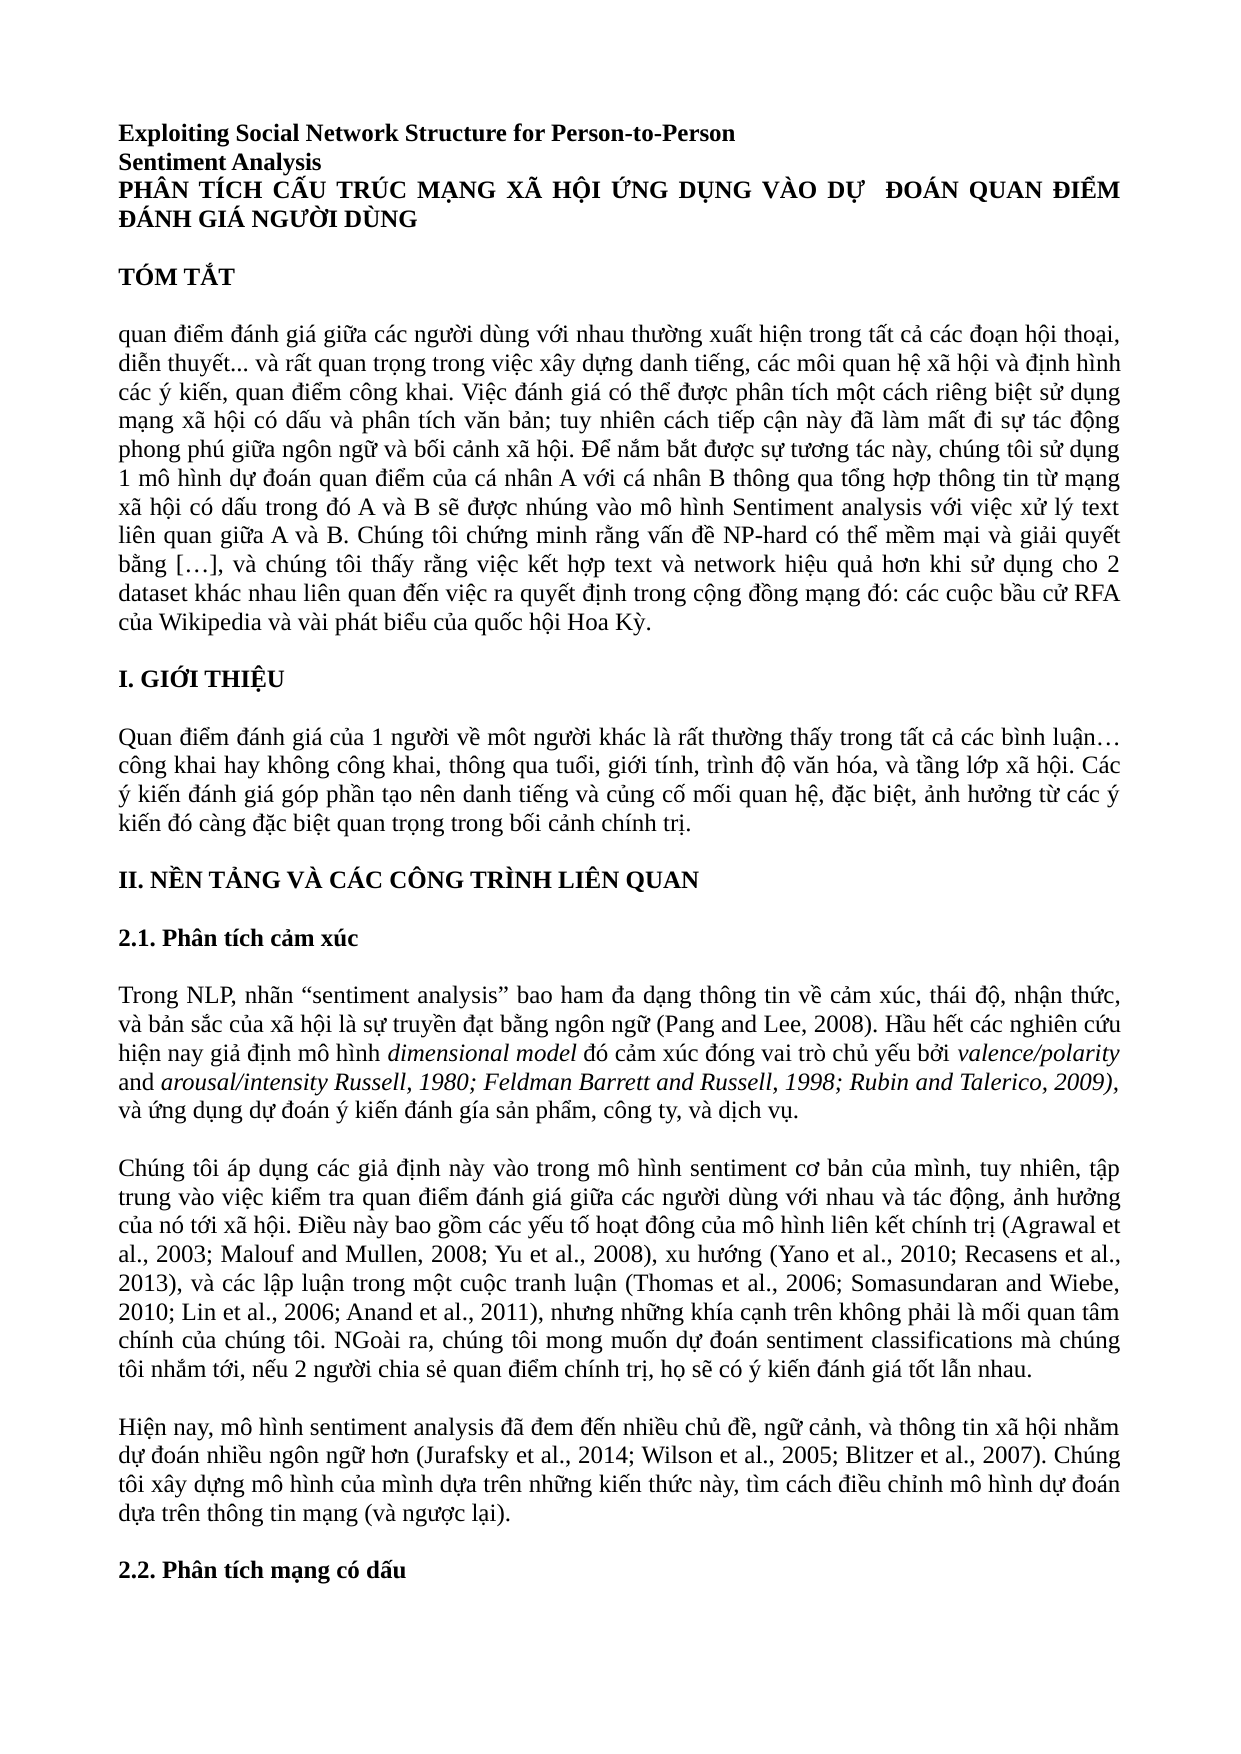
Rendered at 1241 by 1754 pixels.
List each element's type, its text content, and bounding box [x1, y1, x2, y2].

text Chúng tôi áp dụng các giả định này vào trong mô hình sentiment cơ bản của mình, tuy nhiên, tập trung vào việc kiểm tra quan điểm đánh giá giữa các người dùng với nhau và tác động, ảnh hưởng của nó tới xã hội. Điều này bao gồm các yếu tố hoạt đông của mô hình liên kết chính trị (Agrawal et al., 2003; Malouf and Mullen, 2008; Yu et al., 2008), xu hướng (Yano et al., 2010; Recasens et al., 2013), và các lập luận trong một cuộc tranh luận (Thomas et al., 2006; Somasundaran and Wiebe, 2010; Lin et al., 2006; Anand et al., 2011), nhưng những khía cạnh trên không phải là mối quan tâm chính của chúng tôi. NGoài ra, chúng tôi mong muốn dự đoán sentiment classifications mà chúng tôi nhắm tới, nếu 2 người chia sẻ quan điểm chính trị, họ sẽ có ý kiến đánh giá tốt lẫn nhau. [118, 1153, 1122, 1383]
text Hiện nay, mô hình sentiment analysis đã đem đến nhiều chủ đề, ngữ cảnh, và thông tin xã hội nhằm dự đoán nhiều ngôn ngữ hơn (Jurafsky et al., 2014; Wilson et al., 2005; Blitzer et al., 2007). Chúng tôi xây dựng mô hình của mình dựa trên những kiến thức này, tìm cách điều chỉnh mô hình dự đoán dựa trên thông tin mạng (và ngược lại). [118, 1412, 1122, 1527]
text TÓM TẮT [118, 262, 1122, 291]
text Trong NLP, nhãn “sentiment analysis” bao ham đa dạng thông tin về cảm xúc, thái độ, nhận thức, và bản sắc của xã hội là sự truyền đạt bằng ngôn ngữ (Pang and Lee, 2008). Hầu hết các nghiên cứu hiện nay giả định mô hình dimensional model đó cảm xúc đóng vai trò chủ yếu bởi valence/polarity and arousal/intensity Russell, 1980; Feldman Barrett and Russell, 1998; Rubin and Talerico, 2009), và ứng dụng dự đoán ý kiến đánh gía sản phẩm, công ty, và dịch vụ. [118, 981, 1122, 1124]
text 2.2. Phân tích mạng có dấu [118, 1556, 1122, 1584]
text quan điểm đánh giá giữa các người dùng với nhau thường xuất hiện trong tất cả các đoạn hội thoại, diễn thuyết... và rất quan trọng trong việc xây dựng danh tiếng, các môi quan hệ xã hội và định hình các ý kiến, quan điểm công khai. Việc đánh giá có thể được phân tích một cách riêng biệt sử dụng mạng xã hội có dấu và phân tích văn bản; tuy nhiên cách tiếp cận này đã làm mất đi sự tác động phong phú giữa ngôn ngữ và bối cảnh xã hội. Để nắm bắt được sự tương tác này, chúng tôi sử dụng 1 mô hình dự đoán quan điểm của cá nhân A với cá nhân B thông qua tổng hợp thông tin từ mạng xã hội có dấu trong đó A và B sẽ được nhúng vào mô hình Sentiment analysis với việc xử lý text liên quan giữa A và B. Chúng tôi chứng minh rằng vấn đề NP-hard có thể mềm mại và giải quyết bằng […], và chúng tôi thấy rằng việc kết hợp text và network hiệu quả hơn khi sử dụng cho 2 dataset khác nhau liên quan đến việc ra quyết định trong cộng đồng mạng đó: các cuộc bầu cử RFA của Wikipedia và vài phát biểu của quốc hội Hoa Kỳ. [118, 319, 1122, 636]
text PHÂN TÍCH CẤU TRÚC MẠNG XÃ HỘI ỨNG DỤNG VÀO DỰ ĐOÁN QUAN ĐIỂM ĐÁNH GIÁ NGƯỜI DÙNG [118, 176, 1122, 233]
text II. NỀN TẢNG VÀ CÁC CÔNG TRÌNH LIÊN QUAN [118, 866, 1122, 894]
text I. GIỚI THIỆU [118, 664, 1122, 693]
text 2.1. Phân tích cảm xúc [118, 923, 1122, 952]
text Quan điểm đánh giá của 1 người về môt người khác là rất thường thấy trong tất cả các bình luận… công khai hay không công khai, thông qua tuổi, giới tính, trình độ văn hóa, và tầng lớp xã hội. Các ý kiến đánh giá góp phần tạo nên danh tiếng và củng cố mối quan hệ, đặc biệt, ảnh hưởng từ các ý kiến đó càng đặc biệt quan trọng trong bối cảnh chính trị. [118, 722, 1122, 837]
text Exploiting Social Network Structure for Person-to-Person [118, 118, 1122, 147]
text Sentiment Analysis [118, 147, 1122, 176]
